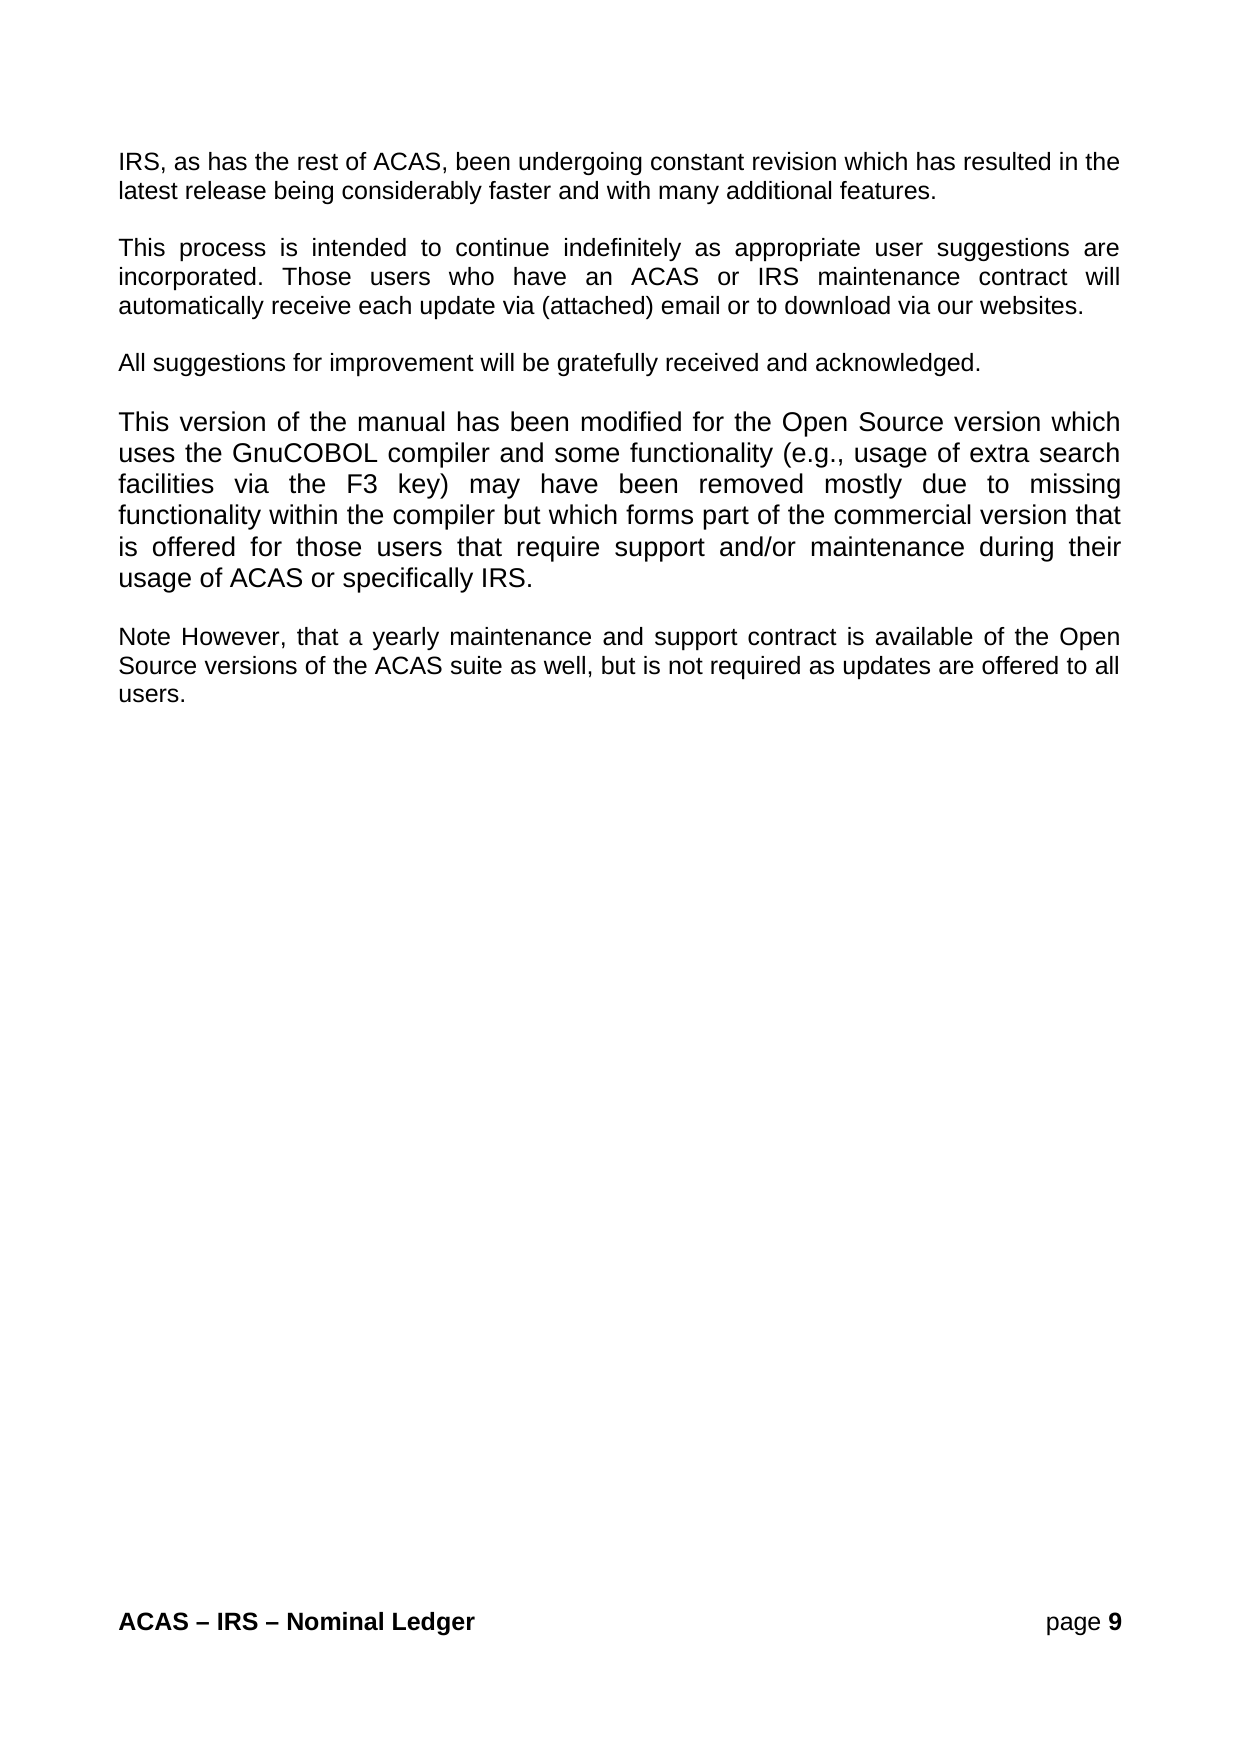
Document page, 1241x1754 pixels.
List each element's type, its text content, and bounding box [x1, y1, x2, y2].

text This process is intended to continue indefinitely as appropriate user suggestions are incorporated. Those users who have an ACAS or IRS maintenance contract will automatically receive each update via (attached) email or to download via our websites. [118, 233, 1122, 319]
text All suggestions for improvement will be gratefully received and acknowledged. [118, 348, 1122, 377]
text IRS, as has the rest of ACAS, been undergoing constant revision which has resulted in the latest release being considerably faster and with many additional features. [118, 147, 1122, 204]
text This version of the manual has been modified for the Open Source version which uses the GnuCOBOL compiler and some functionality (e.g., usage of extra search facilities via the F3 key) may have been removed mostly due to missing functionality within the compiler but which forms part of the commercial version that is offered for those users that require support and/or maintenance during their usage of ACAS or specifically IRS. [118, 406, 1122, 593]
text Note However, that a yearly maintenance and support contract is available of the Open Source versions of the ACAS suite as well, but is not required as updates are offered to all users. [118, 622, 1122, 708]
